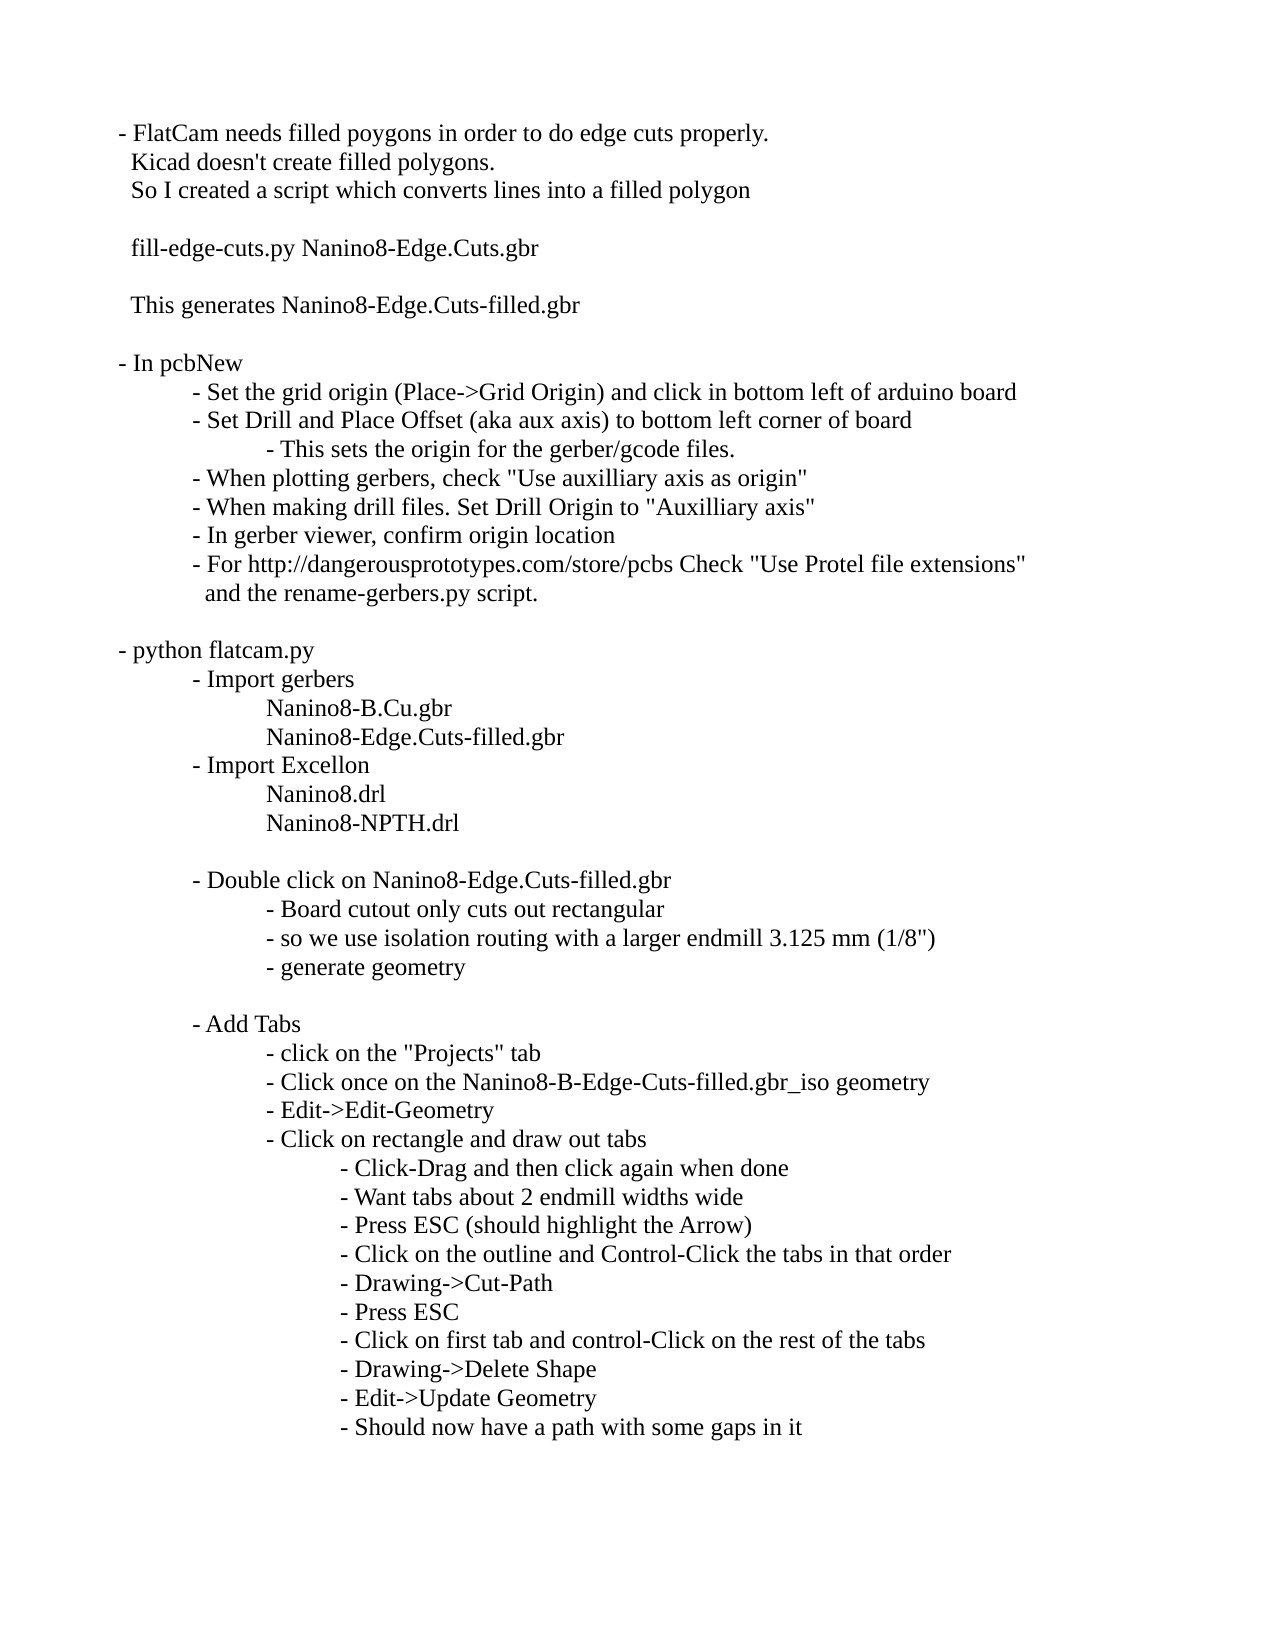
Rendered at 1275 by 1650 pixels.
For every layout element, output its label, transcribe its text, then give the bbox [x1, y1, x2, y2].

text - generate geometry [118, 952, 1157, 981]
text - Press ESC (should highlight the Arrow) [118, 1211, 1157, 1239]
text So I created a script which converts lines into a filled polygon [118, 176, 1157, 204]
text - Import gerbers [118, 664, 1157, 693]
text - This sets the origin for the gerber/gcode files. [118, 434, 1157, 463]
text This generates Nanino8-Edge.Cuts-filled.gbr [118, 291, 1157, 319]
text - When plotting gerbers, check "Use auxilliary axis as origin" [118, 463, 1157, 492]
text - In gerber viewer, confirm origin location [118, 521, 1157, 549]
text fill-edge-cuts.py Nanino8-Edge.Cuts.gbr [118, 233, 1157, 262]
text - Click on the outline and Control-Click the tabs in that order [118, 1239, 1157, 1268]
text Nanino8-NPTH.drl [118, 808, 1157, 837]
text - Add Tabs [118, 1009, 1157, 1038]
text - Double click on Nanino8-Edge.Cuts-filled.gbr [118, 866, 1157, 894]
text Nanino8-Edge.Cuts-filled.gbr [118, 722, 1157, 751]
text - Set Drill and Place Offset (aka aux axis) to bottom left corner of board [118, 406, 1157, 434]
text - Press ESC [118, 1297, 1157, 1326]
text - Should now have a path with some gaps in it [118, 1412, 1157, 1441]
text - Click on rectangle and draw out tabs [118, 1124, 1157, 1153]
text Nanino8-B.Cu.gbr [118, 693, 1157, 722]
text - Drawing->Cut-Path [118, 1268, 1157, 1297]
text Nanino8.drl [118, 779, 1157, 808]
text - Want tabs about 2 endmill widths wide [118, 1182, 1157, 1211]
text - Edit->Update Geometry [118, 1383, 1157, 1412]
text - Edit->Edit-Geometry [118, 1096, 1157, 1124]
text - Click on first tab and control-Click on the rest of the tabs [118, 1326, 1157, 1354]
text - so we use isolation routing with a larger endmill 3.125 mm (1/8") [118, 923, 1157, 952]
text and the rename-gerbers.py script. [118, 578, 1157, 607]
text - Click-Drag and then click again when done [118, 1153, 1157, 1182]
text - For http://dangerousprototypes.com/store/pcbs Check "Use Protel file extensions" [118, 549, 1157, 578]
text - When making drill files. Set Drill Origin to "Auxilliary axis" [118, 492, 1157, 521]
text - click on the "Projects" tab [118, 1038, 1157, 1067]
text - Click once on the Nanino8-B-Edge-Cuts-filled.gbr_iso geometry [118, 1067, 1157, 1096]
text - In pcbNew [118, 348, 1157, 377]
text - Drawing->Delete Shape [118, 1354, 1157, 1383]
text - Board cutout only cuts out rectangular [118, 894, 1157, 923]
text - python flatcam.py [118, 636, 1157, 664]
text - Import Excellon [118, 751, 1157, 779]
text Kicad doesn't create filled polygons. [118, 147, 1157, 176]
text - Set the grid origin (Place->Grid Origin) and click in bottom left of arduino board [118, 377, 1157, 406]
text - FlatCam needs filled poygons in order to do edge cuts properly. [118, 118, 1157, 147]
